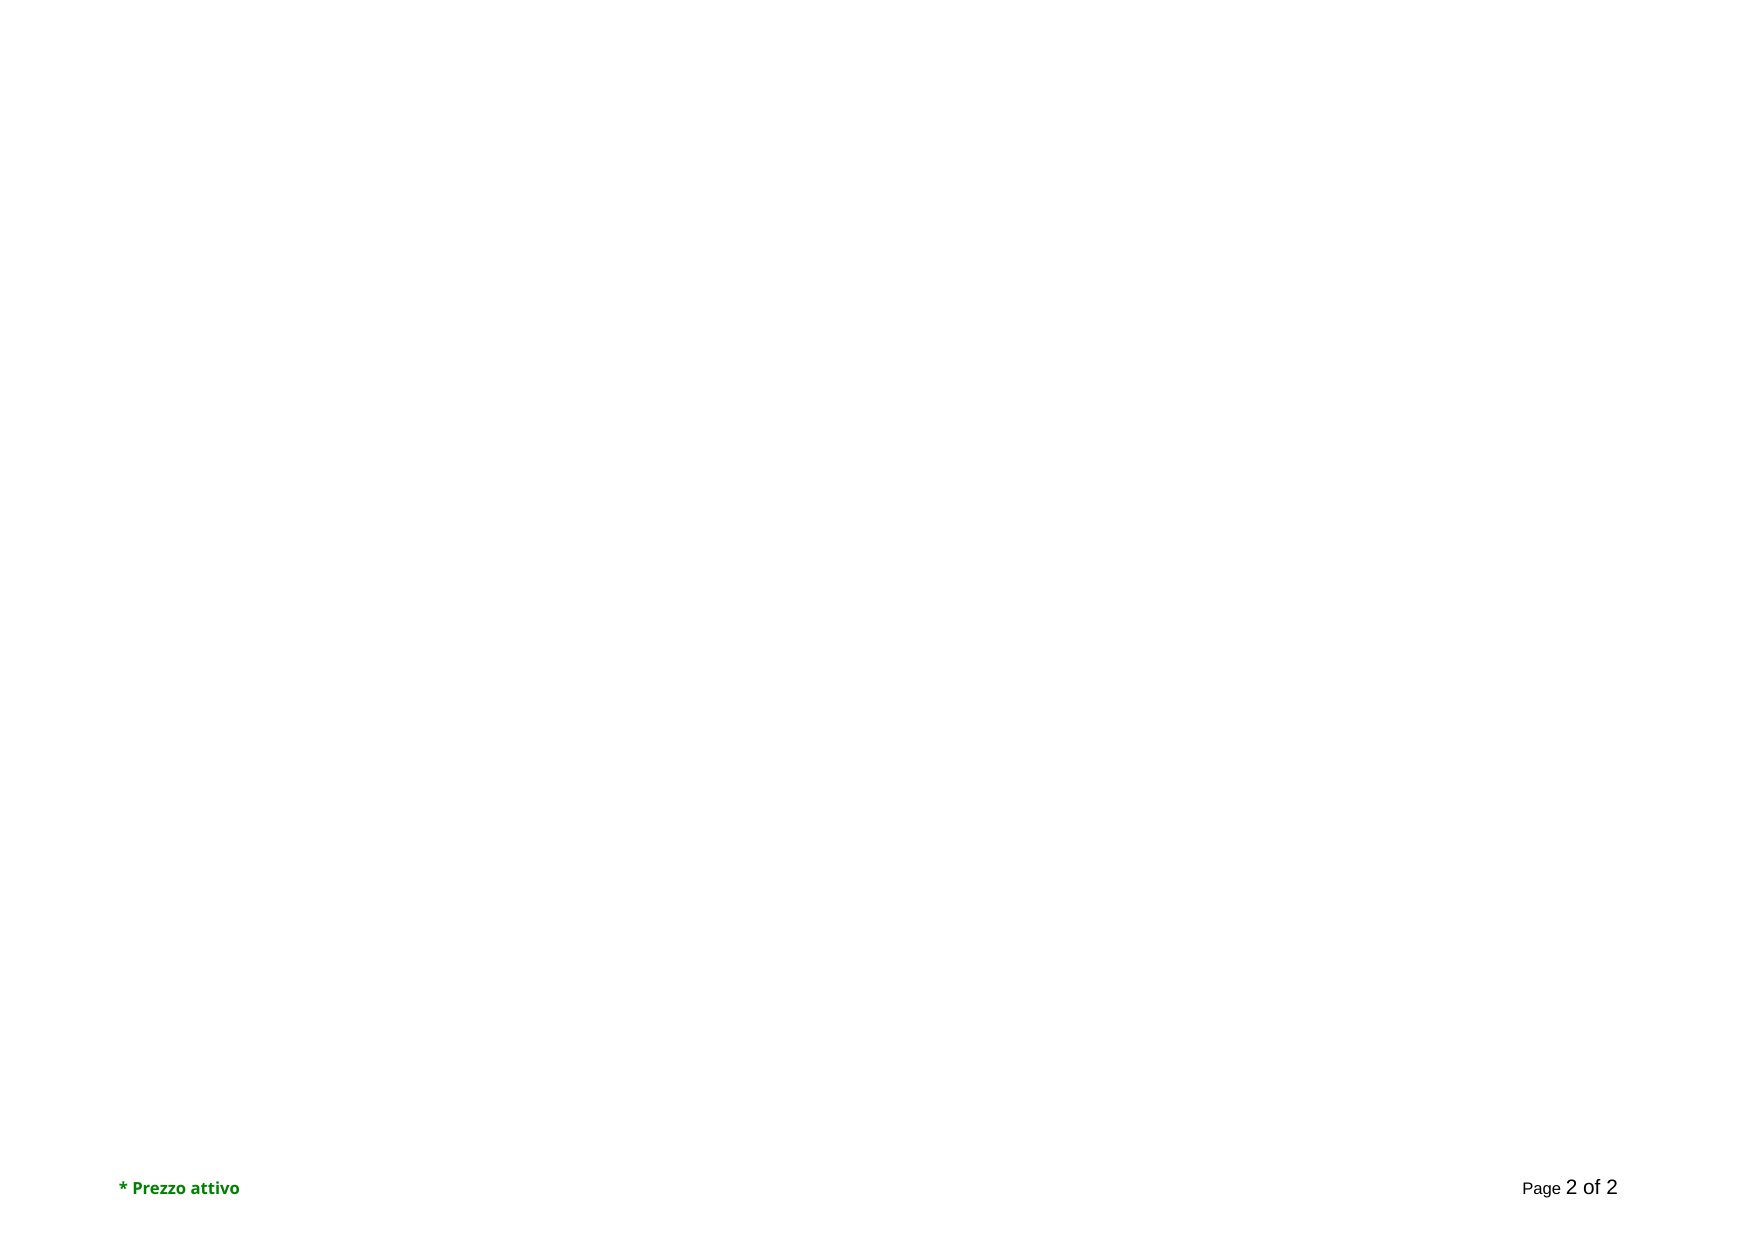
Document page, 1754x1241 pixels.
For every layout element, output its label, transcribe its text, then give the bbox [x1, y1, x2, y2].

text </for> [119, 67, 1701, 90]
